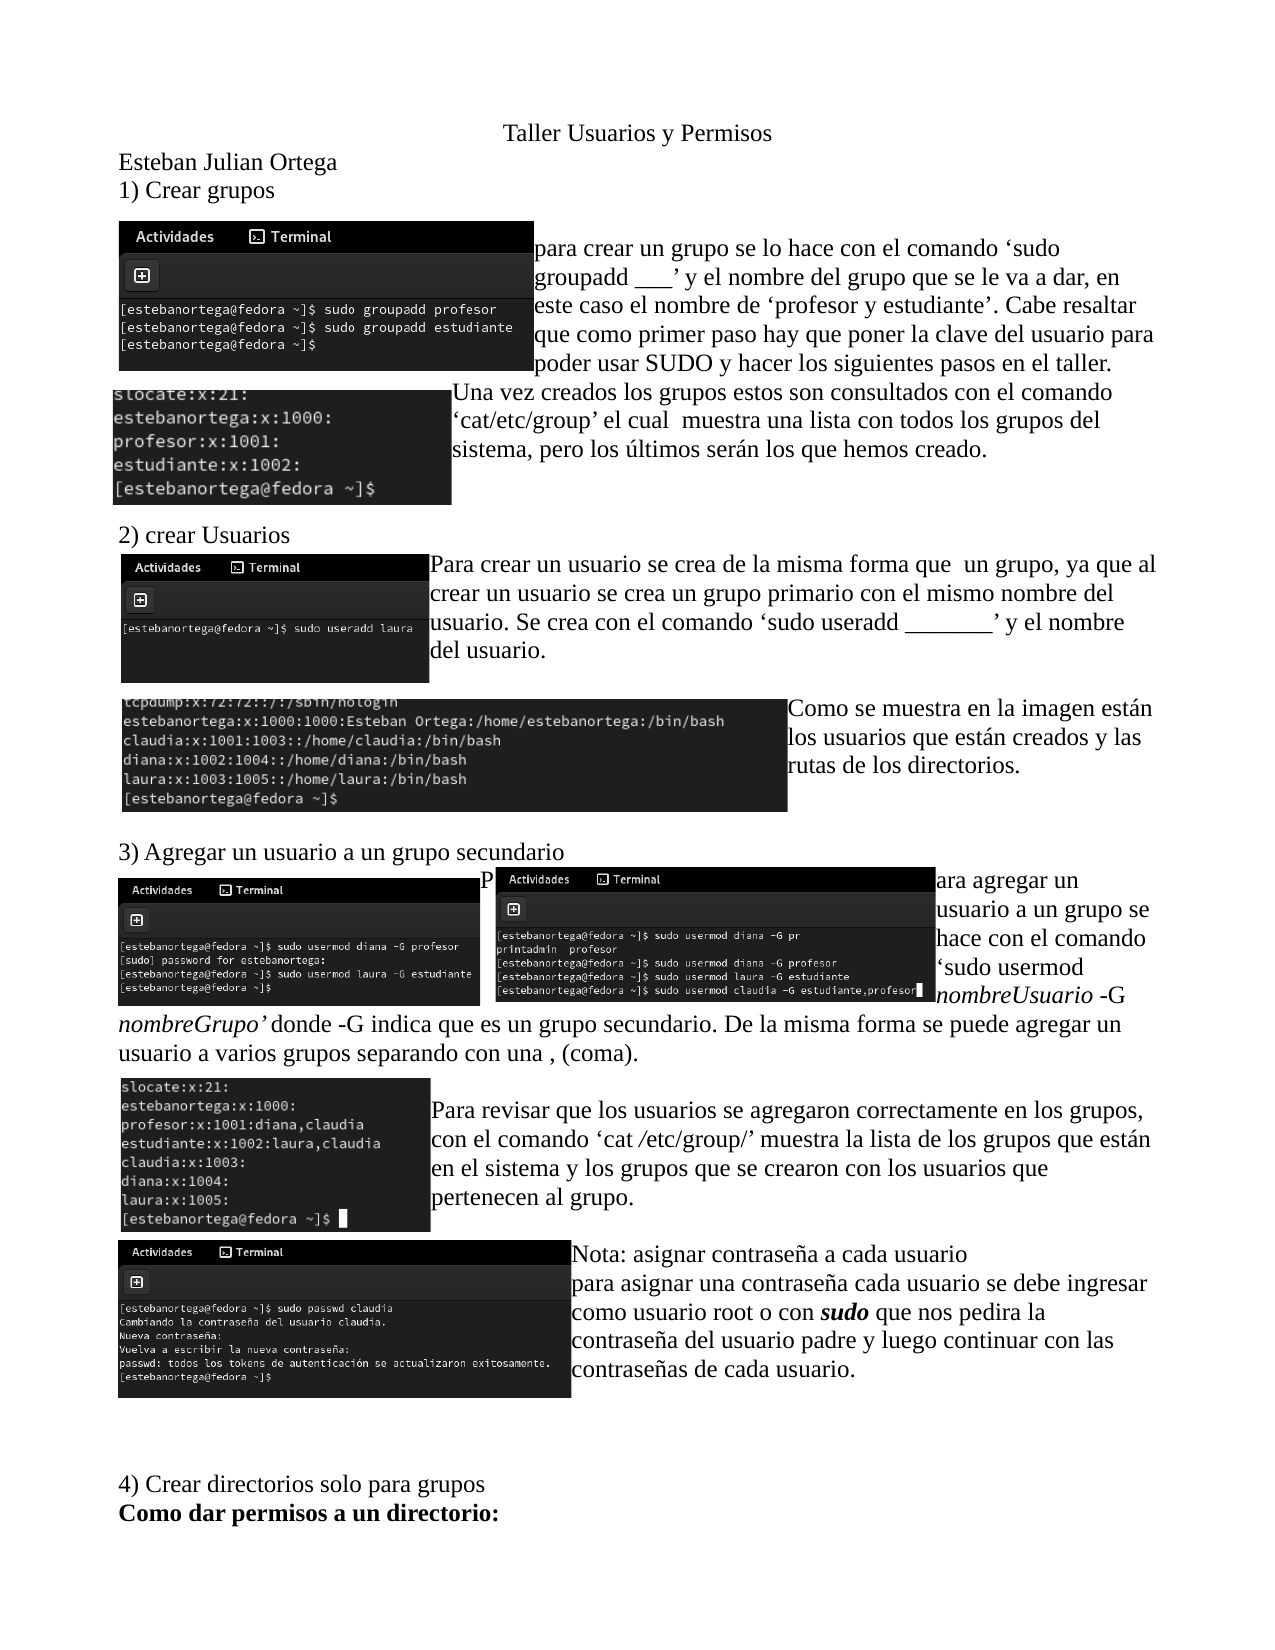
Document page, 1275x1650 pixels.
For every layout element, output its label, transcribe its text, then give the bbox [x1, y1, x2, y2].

text Esteban Julian Ortega [118, 147, 1157, 176]
text 3) Agregar un usuario a un grupo secundario [118, 837, 1157, 866]
text para asignar una contraseña cada usuario se debe ingresar como usuario root o con sudo que nos pedira la contraseña del usuario padre y luego continuar con las contraseñas de cada usuario. [572, 1268, 1157, 1383]
text Taller Usuarios y Permisos [118, 118, 1157, 147]
text para crear un grupo se lo hace con el comando ‘sudo groupadd ___’ y el nombre del grupo que se le va a dar, en este caso el nombre de ‘profesor y estudiante’. Cabe resaltar que como primer paso hay que poner la clave del usuario para poder usar SUDO y hacer los siguientes pasos en el taller. [118, 233, 1157, 377]
text 4) Crear directorios solo para grupos [118, 1469, 1157, 1498]
text Como dar permisos a un directorio: [118, 1498, 1157, 1527]
text Nota: asignar contraseña a cada usuario [118, 1239, 1157, 1268]
text 1) Crear grupos [118, 176, 1157, 204]
text Una vez creados los grupos estos son consultados con el comando ‘cat/etc/group’ el cual muestra una lista con todos los grupos del sistema, pero los últimos serán los que hemos creado. [118, 377, 1157, 463]
text Para agregar un usuario a un grupo se hace con el comando ‘sudo usermod nombreUsuario -G nombreGrupo’ donde -G indica que es un grupo secundario. De la misma forma se puede agregar un usuario a varios grupos separando con una , (coma). [118, 866, 1157, 1067]
text Para revisar que los usuarios se agregaron correctamente en los grupos, con el comando ‘cat /etc/group/’ muestra la lista de los grupos que están en el sistema y los grupos que se crearon con los usuarios que pertenecen al grupo. [431, 1096, 1157, 1211]
text Como se muestra en la imagen están los usuarios que están creados y las rutas de los directorios. [118, 693, 1157, 779]
text Para crear un usuario se crea de la misma forma que un grupo, ya que al crear un usuario se crea un grupo primario con el mismo nombre del usuario. Se crea con el comando ‘sudo useradd _______’ y el nombre del usuario. [118, 549, 1157, 664]
text 2) crear Usuarios [118, 521, 1157, 549]
